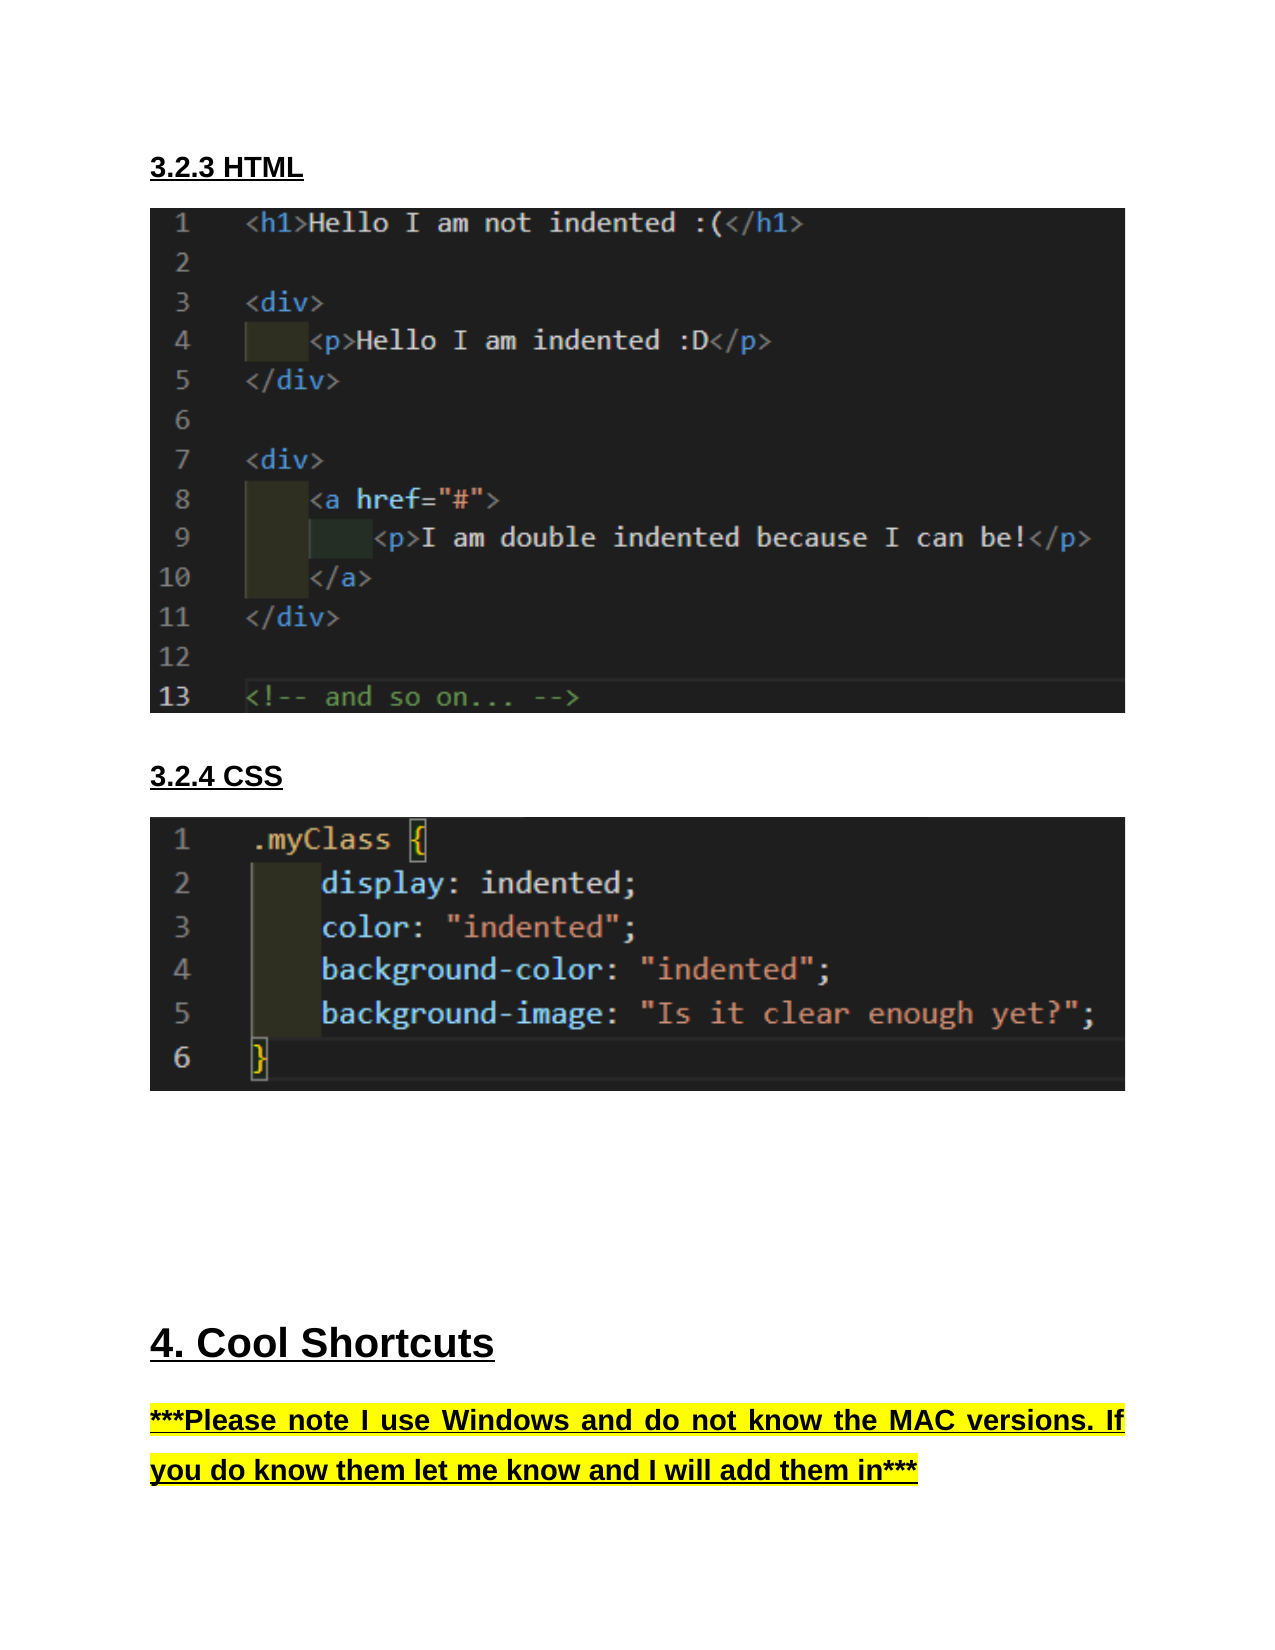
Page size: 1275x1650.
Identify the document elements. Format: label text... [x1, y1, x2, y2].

text you do know them let me know and I will add them in*** [150, 1433, 1125, 1486]
subtitle 4. Cool Shortcuts [150, 1318, 1125, 1366]
picture [150, 208, 1125, 713]
text ***Please note I use Windows and do not know the MAC versions. If [150, 1402, 1125, 1432]
subtitle 3.2.3 HTML [150, 150, 1125, 183]
subtitle 3.2.4 CSS [150, 759, 1125, 793]
picture [150, 817, 1125, 1091]
